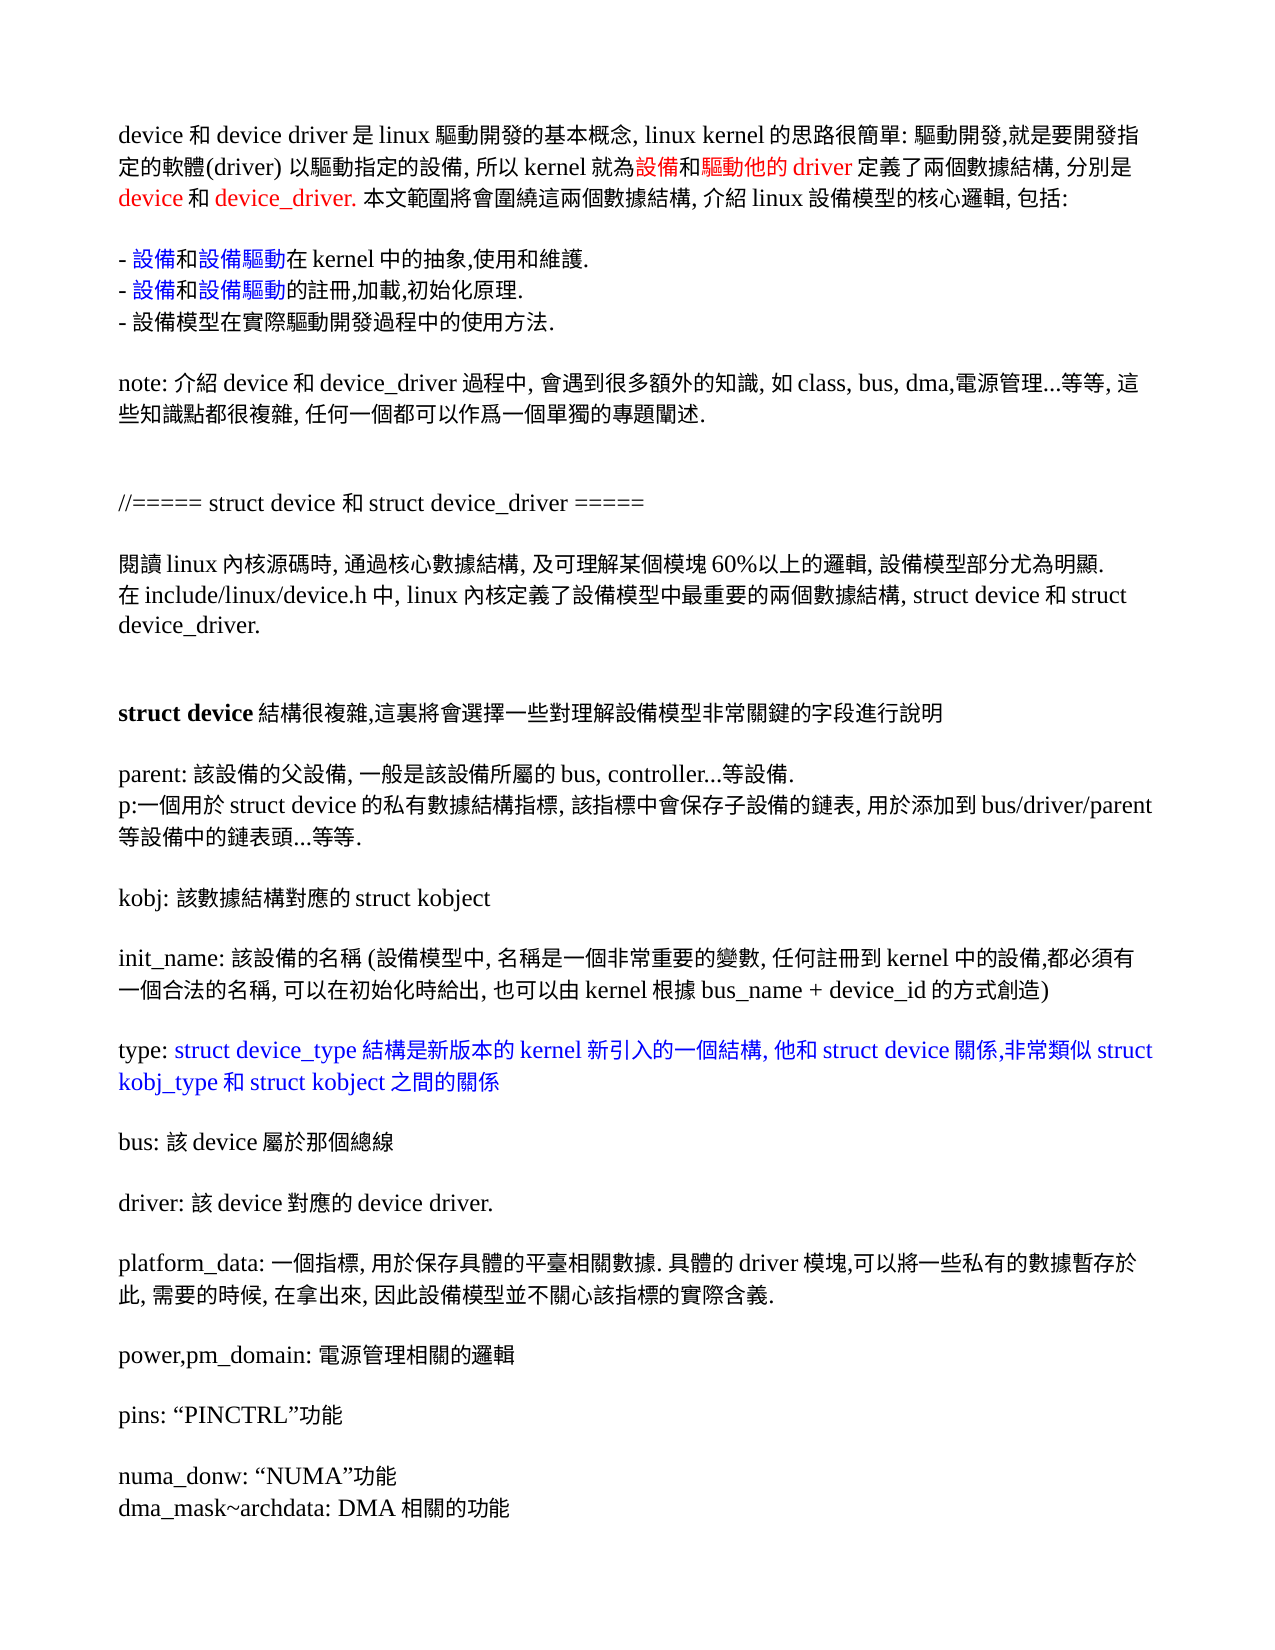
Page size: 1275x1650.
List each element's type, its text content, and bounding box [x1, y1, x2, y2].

text init_name: 該設備的名稱 (設備模型中, 名稱是一個非常重要的變數, 任何註冊到kernel中的設備,都必須有一個合法的名稱, 可以在初始化時給出, 也可以由kernel根據 bus_name + device_id的方式創造) [118, 941, 1157, 1004]
text dma_mask~archdata: DMA相關的功能 [118, 1491, 1157, 1522]
text type: struct device_type結構是新版本的kernel新引入的一個結構, 他和struct device關係,非常類似 struct kobj_type和 struct kobject之間的關係 [118, 1033, 1157, 1096]
text pins: “PINCTRL”功能 [118, 1398, 1157, 1430]
text driver: 該device對應的device driver. [118, 1186, 1157, 1217]
text parent: 該設備的父設備, 一般是該設備所屬的bus, controller...等設備. [118, 757, 1157, 788]
text bus: 該device屬於那個總線 [118, 1125, 1157, 1157]
text 閱讀linux內核源碼時, 通過核心數據結構, 及可理解某個模塊60%以上的邏輯, 設備模型部分尤為明顯. [118, 547, 1157, 578]
text numa_donw: “NUMA”功能 [118, 1459, 1157, 1491]
text power,pm_domain: 電源管理相關的邏輯 [118, 1338, 1157, 1370]
text platform_data: 一個指標, 用於保存具體的平臺相關數據. 具體的driver模塊,可以將一些私有的數據暫存於此, 需要的時候, 在拿出來, 因此設備模型並不關心該指標的實際含義. [118, 1246, 1157, 1309]
text struct device結構很複雜,這裏將會選擇一些對理解設備模型非常關鍵的字段進行說明 [118, 696, 1157, 728]
text - 設備和設備驅動在kernel中的抽象,使用和維護. [118, 242, 1157, 273]
text p:一個用於struct device的私有數據結構指標, 該指標中會保存子設備的鏈表, 用於添加到bus/driver/parent等設備中的鏈表頭...等等. [118, 788, 1157, 852]
text kobj: 該數據結構對應的struct kobject [118, 881, 1157, 912]
text device 和 device driver是linux驅動開發的基本概念, linux kernel的思路很簡單: 驅動開發,就是要開發指定的軟體(driver) 以驅動指定的設備, 所以kernel就為設備和驅動他的driver定義了兩個數據結構, 分別是device和device_driver. 本文範圍將會圍繞這兩個數據結構, 介紹linux設備模型的核心邏輯, 包括: [118, 118, 1157, 213]
text - 設備模型在實際驅動開發過程中的使用方法. [118, 305, 1157, 337]
text 在include/linux/device.h中, linux內核定義了設備模型中最重要的兩個數據結構, struct device和struct device_driver. [118, 578, 1157, 639]
text //===== struct device 和 struct device_driver ===== [118, 486, 1157, 518]
text note: 介紹 device和device_driver過程中, 會遇到很多額外的知識, 如class, bus, dma,電源管理...等等, 這些知識點都很複雜, 任何一個都可以作爲一個單獨的專題闡述. [118, 366, 1157, 429]
text - 設備和設備驅動的註冊,加載,初始化原理. [118, 273, 1157, 305]
